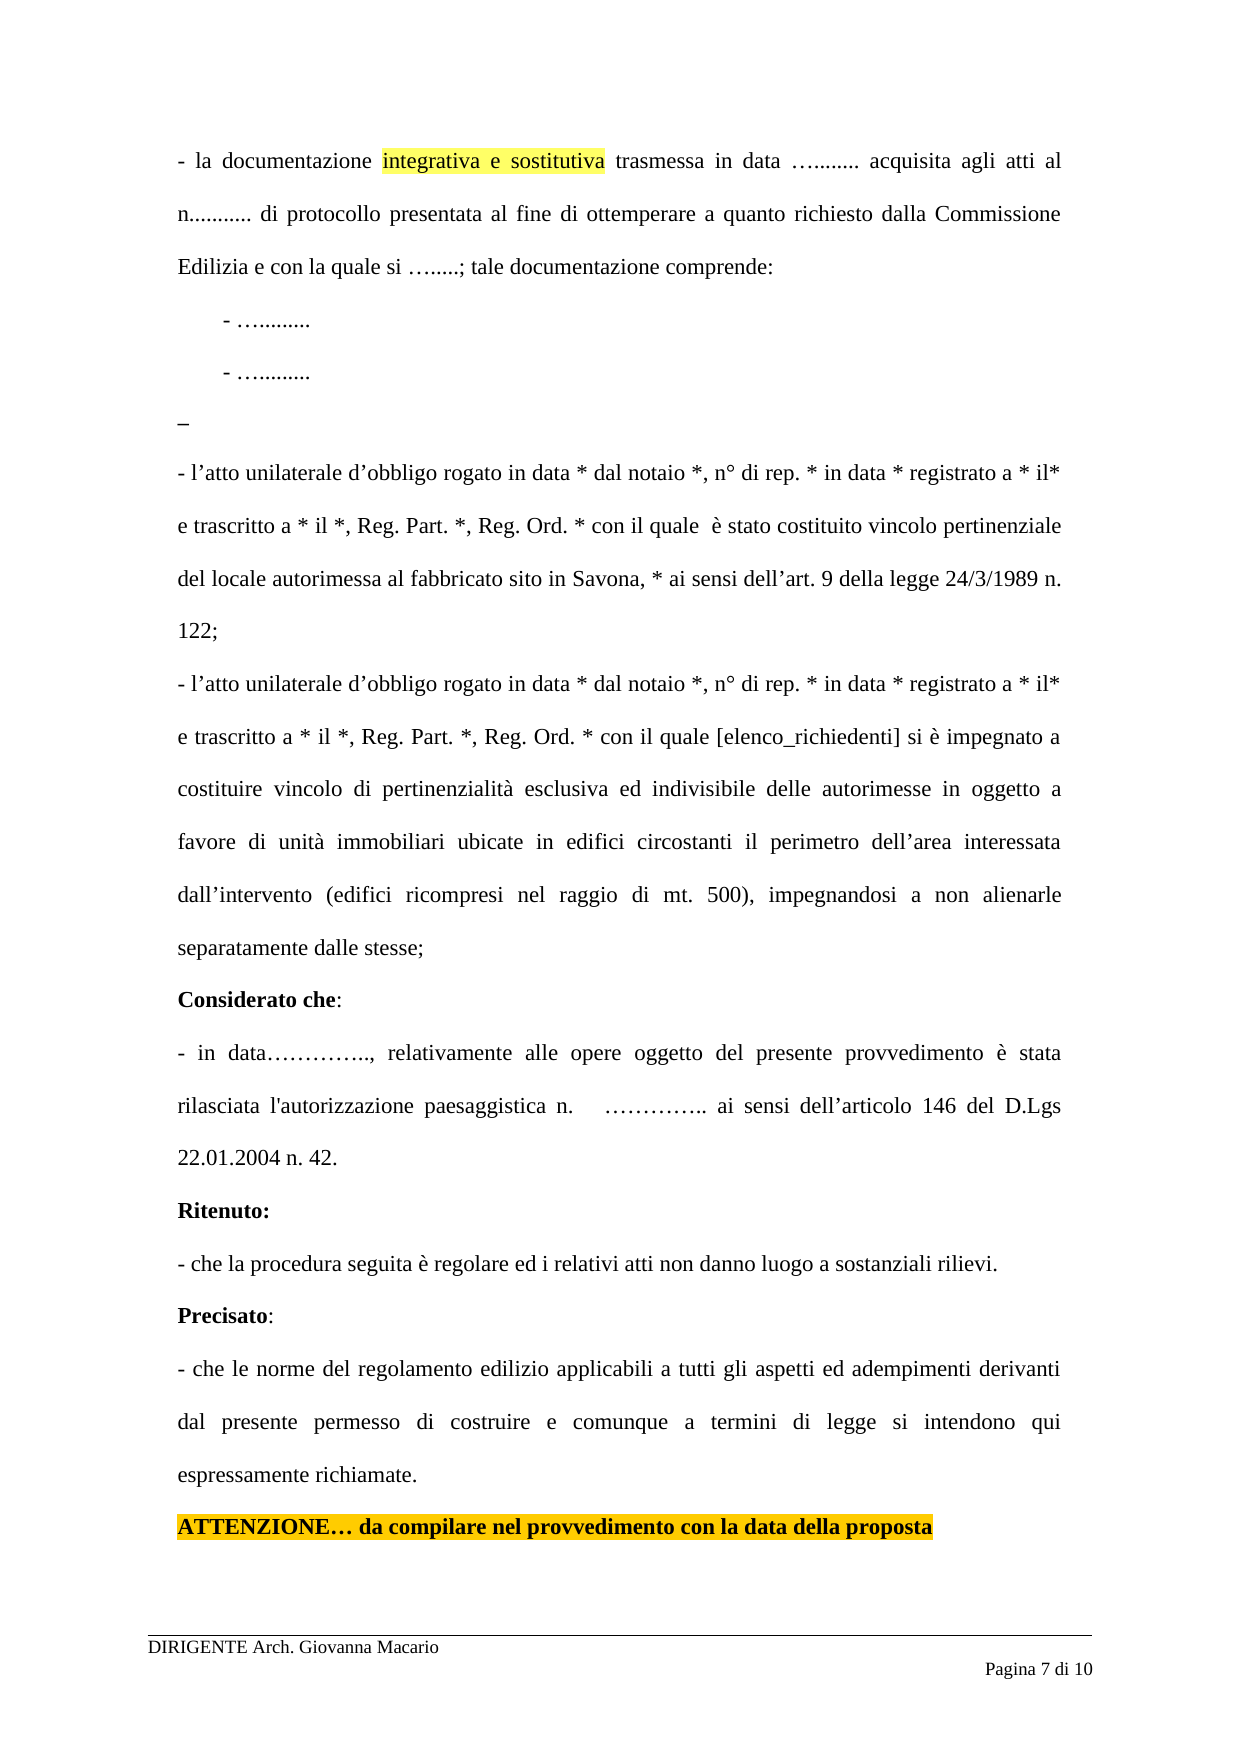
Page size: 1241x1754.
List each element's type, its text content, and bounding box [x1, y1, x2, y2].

text Ritenuto: [177, 1197, 1063, 1223]
text - in data………….., relativamente alle opere oggetto del presente provvedimento è stata rilasciata l'autorizzazione paesaggistica n. ………….. ai sensi dell’articolo 146 del D.Lgs 22.01.2004 n. 42. [177, 1039, 1063, 1171]
text Precisato: [177, 1303, 1063, 1329]
text - l’atto unilaterale d’obbligo rogato in data * dal notaio *, n° di rep. * in data * registrato a * il* e trascritto a * il *, Reg. Part. *, Reg. Ord. * con il quale [elenco_richiedenti] si è impegnato a costituire vincolo di pertinenzialità esclusiva ed indivisibile delle autorimesse in oggetto a favore di unità immobiliari ubicate in edifici circostanti il perimetro dell’area interessata dall’intervento (edifici ricompresi nel raggio di mt. 500), impegnandosi a non alienarle separatamente dalle stesse; [177, 670, 1063, 960]
list - che le norme del regolamento edilizio applicabili a tutti gli aspetti ed adempimenti derivanti dal presente permesso di costruire e comunque a termini di legge si intendono qui espressamente richiamate. [177, 1355, 1063, 1487]
list - …......... [185, 306, 1092, 332]
text - che la procedura seguita è regolare ed i relativi atti non danno luogo a sostanziali rilievi. [177, 1250, 1063, 1276]
list - la documentazione integrativa e sostitutiva trasmessa in data …........ acquisita agli atti al n........... di protocollo presentata al fine di ottemperare a quanto richiesto dalla Commissione Edilizia e con la quale si ….....; tale documentazione comprende: [177, 148, 1063, 279]
text Considerato che: [177, 986, 1063, 1013]
text - l’atto unilaterale d’obbligo rogato in data * dal notaio *, n° di rep. * in data * registrato a * il* e trascritto a * il *, Reg. Part. *, Reg. Ord. * con il quale è stato costituito vincolo pertinenziale del locale autorimessa al fabbricato sito in Savona, * ai sensi dell’art. 9 della legge 24/3/1989 n. 122; [177, 459, 1063, 644]
list - …......... [185, 358, 1092, 385]
list ATTENZIONE… da compilare nel provvedimento con la data della proposta [177, 1513, 1063, 1540]
